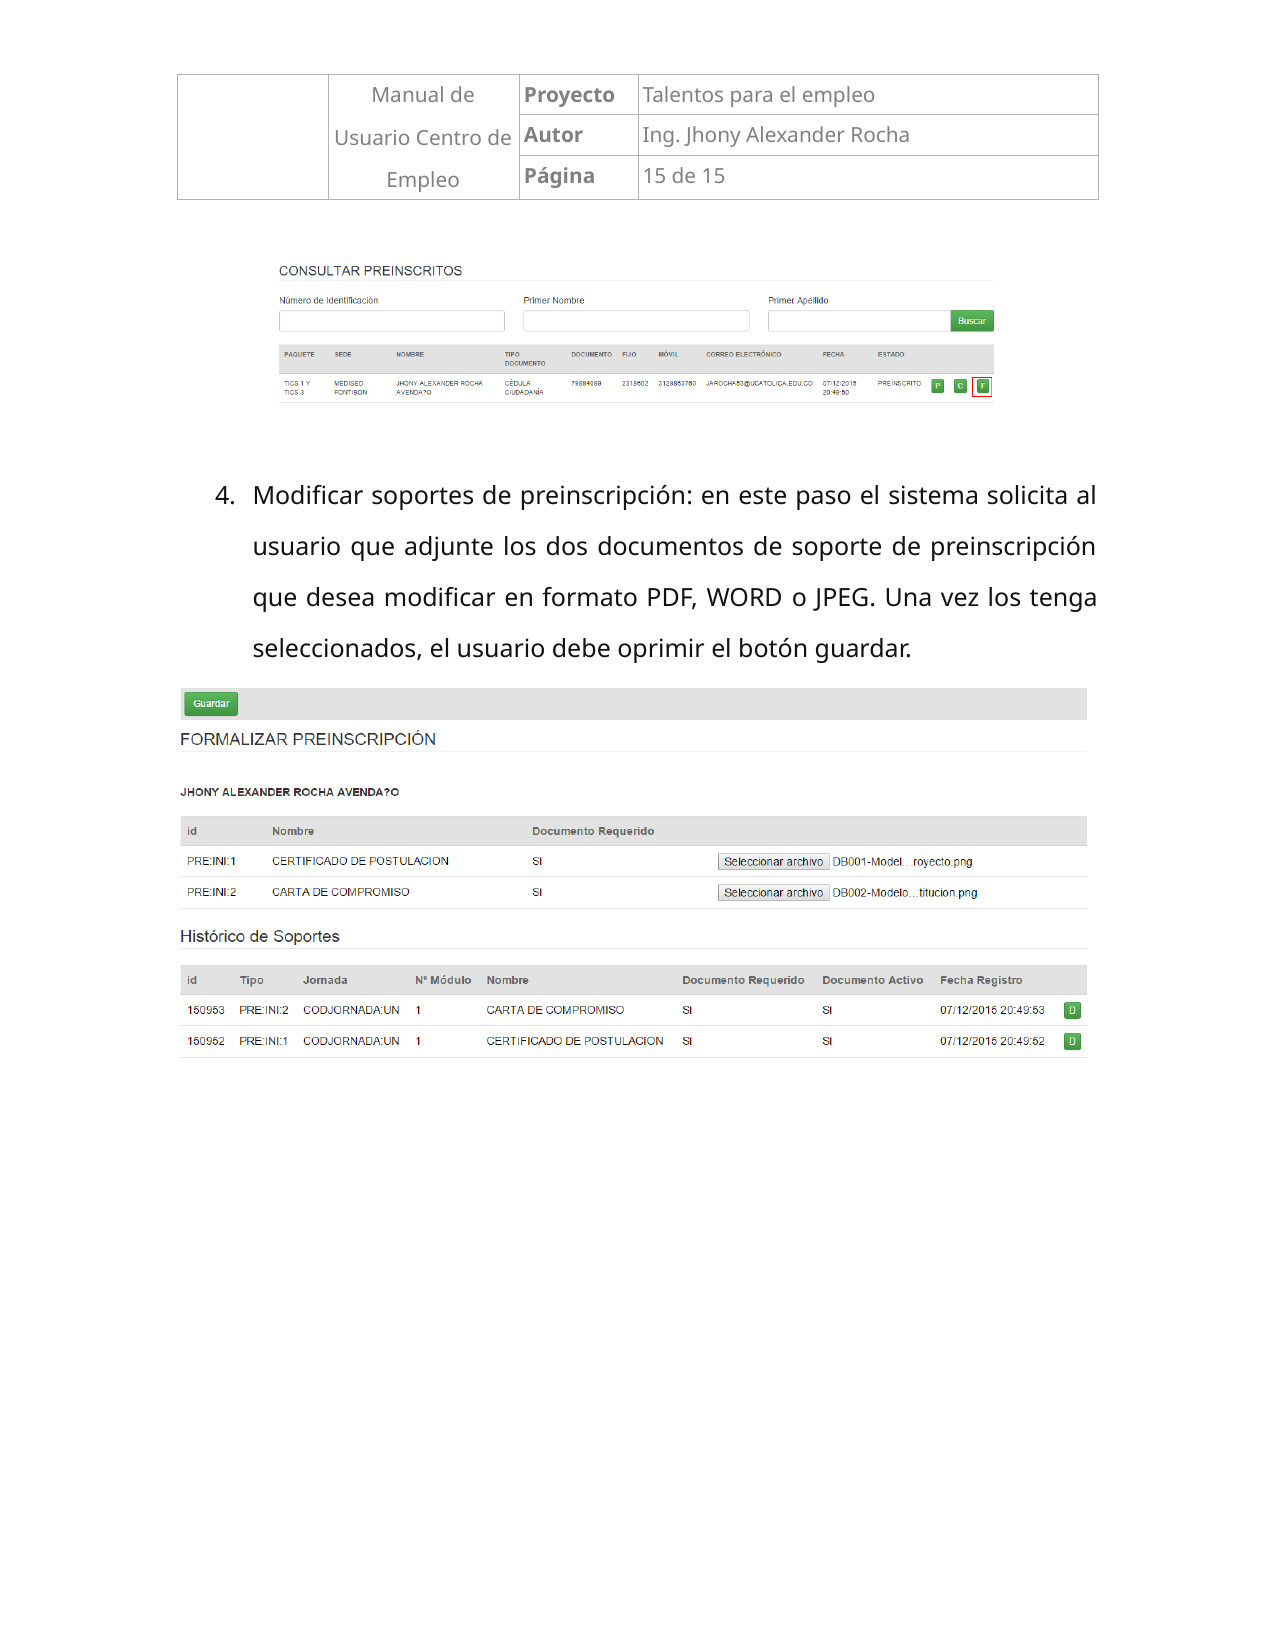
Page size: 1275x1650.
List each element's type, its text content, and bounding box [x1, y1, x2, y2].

list Modificar soportes de preinscripción: en este paso el sistema solicita al usuario que adjunte los dos documentos de soporte de preinscripción que desea modificar en formato PDF, WORD o JPEG. Una vez los tenga seleccionados, el usuario debe oprimir el botón guardar. [215, 478, 1098, 665]
picture [275, 262, 1000, 410]
picture [177, 681, 1098, 1065]
